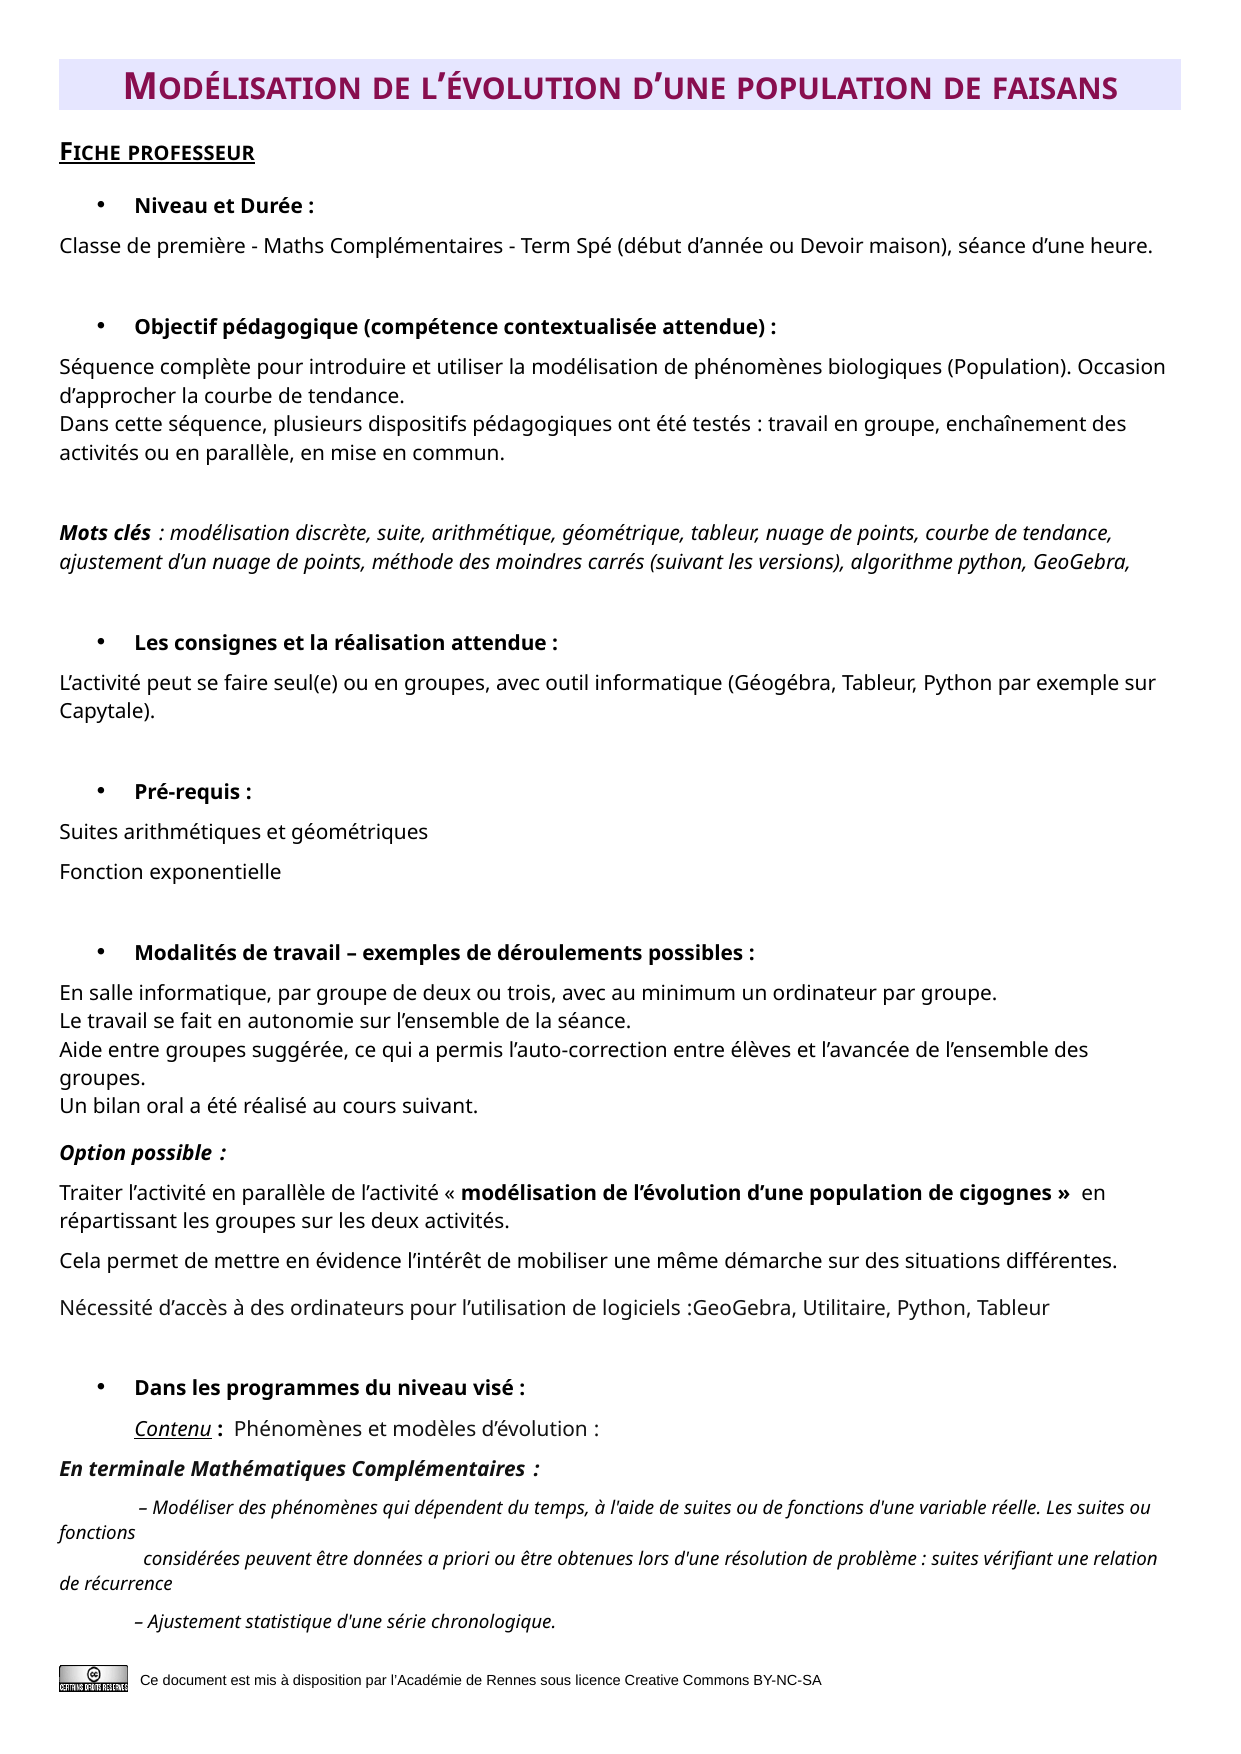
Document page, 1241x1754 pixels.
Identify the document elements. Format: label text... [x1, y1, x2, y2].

text Cela permet de mettre en évidence l’intérêt de mobiliser une même démarche sur des situations différentes. [59, 1247, 1181, 1275]
text Fonction exponentielle [59, 857, 1181, 886]
text Option possible : [59, 1138, 1181, 1166]
list Pré-requis : [97, 777, 1181, 805]
subtitle Fiche professeur [59, 134, 1181, 168]
text Séquence complète pour introduire et utiliser la modélisation de phénomènes biologiques (Population). Occasion d’approcher la courbe de tendance. Dans cette séquence, plusieurs dispositifs pédagogiques ont été testés : travail en groupe, enchaînement des activités ou en parallèle, en mise en commun. [59, 352, 1181, 466]
list – Modéliser des phénomènes qui dépendent du temps, à l'aide de suites ou de fonctions d'une variable réelle. Les suites ou fonctions considérées peuvent être données a priori ou être obtenues lors d'une résolution de problème : suites vérifiant une relation de récurrence [59, 1494, 1181, 1596]
text L’activité peut se faire seul(e) ou en groupes, avec outil informatique (Géogébra, Tableur, Python par exemple sur Capytale). [59, 668, 1181, 725]
text Mots clés : modélisation discrète, suite, arithmétique, géométrique, tableur, nuage de points, courbe de tendance, ajustement d’un nuage de points, méthode des moindres carrés (suivant les versions), algorithme python, GeoGebra, [59, 518, 1181, 575]
text Traiter l’activité en parallèle de l’activité « modélisation de l’évolution d’une population de cigognes » en répartissant les groupes sur les deux activités. [59, 1178, 1181, 1235]
list En terminale Mathématiques Complémentaires : [59, 1454, 1181, 1482]
picture [59, 1665, 128, 1692]
list – Ajustement statistique d'une série chronologique. [134, 1608, 1181, 1633]
text Contenu : Phénomènes et modèles d’évolution : [134, 1414, 1181, 1442]
list Les consignes et la réalisation attendue : [97, 628, 1181, 656]
list Classe de première - Maths Complémentaires - Term Spé (début d’année ou Devoir maison), séance d’une heure. [59, 232, 1181, 260]
list Objectif pédagogique (compétence contextualisée attendue) : [97, 312, 1181, 341]
text En salle informatique, par groupe de deux ou trois, avec au minimum un ordinateur par groupe. Le travail se fait en autonomie sur l’ensemble de la séance. Aide entre groupes suggérée, ce qui a permis l’auto-correction entre élèves et l’avancée de l’ensemble des groupes. Un bilan oral a été réalisé au cours suivant. [59, 978, 1181, 1120]
list Niveau et Durée : [97, 191, 1181, 220]
text Suites arithmétiques et géométriques [59, 817, 1181, 845]
text Nécessité d’accès à des ordinateurs pour l’utilisation de logiciels :GeoGebra, Utilitaire, Python, Tableur [59, 1293, 1181, 1321]
list Dans les programmes du niveau visé : [97, 1373, 1181, 1402]
text Modélisation de l’évolution d’une population de faisans [59, 59, 1181, 110]
list Modalités de travail – exemples de déroulements possibles : [97, 938, 1181, 966]
